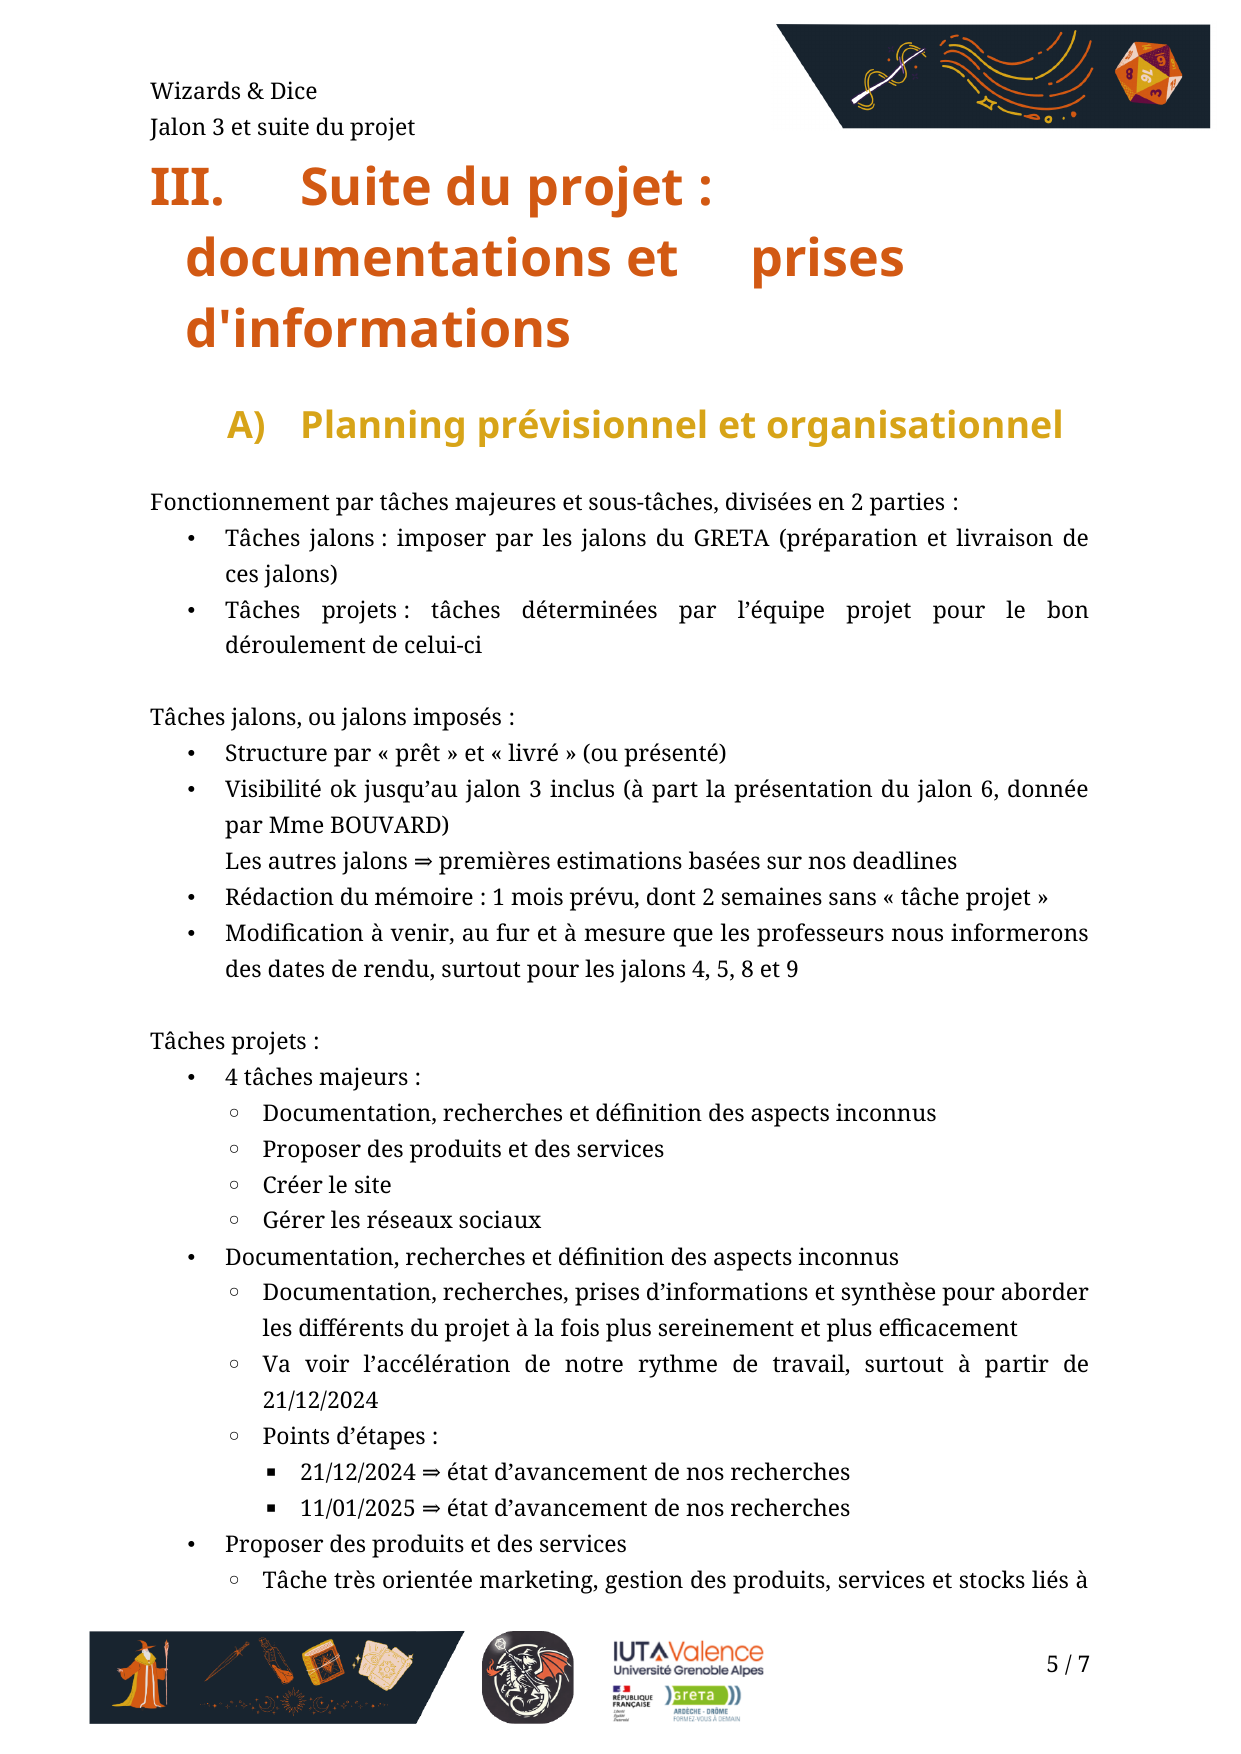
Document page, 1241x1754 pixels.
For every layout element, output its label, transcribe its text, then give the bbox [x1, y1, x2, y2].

list 4 tâches majeurs : [187, 1061, 1090, 1092]
list Modification à venir, au fur et à mesure que les professeurs nous informerons des dates de rendu, surtout pour les jalons 4, 5, 8 et 9 [187, 917, 1090, 984]
list Documentation, recherches et définition des aspects inconnus [225, 1097, 1090, 1128]
list Structure par « prêt » et « livré » (ou présenté) [187, 737, 1090, 768]
text Tâches projets : [150, 1025, 1090, 1056]
list Tâches projets : tâches déterminées par l’équipe projet pour le bon déroulement de celui-ci [187, 593, 1090, 661]
text Tâches jalons, ou jalons imposés : [150, 701, 1090, 733]
list Tâches jalons : imposer par les jalons du GRETA (préparation et livraison de ces jalons) [187, 522, 1090, 589]
list 21/12/2024 ⇒ état d’avancement de nos recherches [262, 1456, 1090, 1487]
list Tâche très orientée marketing, gestion des produits, services et stocks liés à [225, 1564, 1090, 1595]
list Visibilité ok jusqu’au jalon 3 inclus (à part la présentation du jalon 6, donnée par Mme BOUVARD) [187, 773, 1090, 840]
list 11/01/2025 ⇒ état d’avancement de nos recherches [262, 1492, 1090, 1523]
list Créer le site [225, 1168, 1090, 1200]
text Fonctionnement par tâches majeures et sous-tâches, divisées en 2 parties : [150, 486, 1090, 517]
subtitle Suite du projet : documentations et prises d'informations [150, 150, 1090, 363]
list Documentation, recherches, prises d’informations et synthèse pour aborder les différents du projet à la fois plus sereinement et plus efficacement [225, 1276, 1090, 1343]
list Va voir l’accélération de notre rythme de travail, surtout à partir de 21/12/2024 [225, 1348, 1090, 1415]
list Les autres jalons ⇒ premières estimations basées sur nos deadlines [187, 845, 1090, 876]
list Rédaction du mémoire : 1 mois prévu, dont 2 semaines sans « tâche projet » [187, 881, 1090, 912]
list Proposer des produits et des services [187, 1528, 1090, 1559]
list Gérer les réseaux sociaux [225, 1204, 1090, 1236]
subtitle Planning prévisionnel et organisationnel [227, 399, 1090, 450]
list Points d’étapes : [225, 1420, 1090, 1451]
list Documentation, recherches et définition des aspects inconnus [187, 1240, 1090, 1272]
picture [81, 1620, 788, 1733]
picture [771, 21, 1218, 131]
list Proposer des produits et des services [225, 1133, 1090, 1164]
